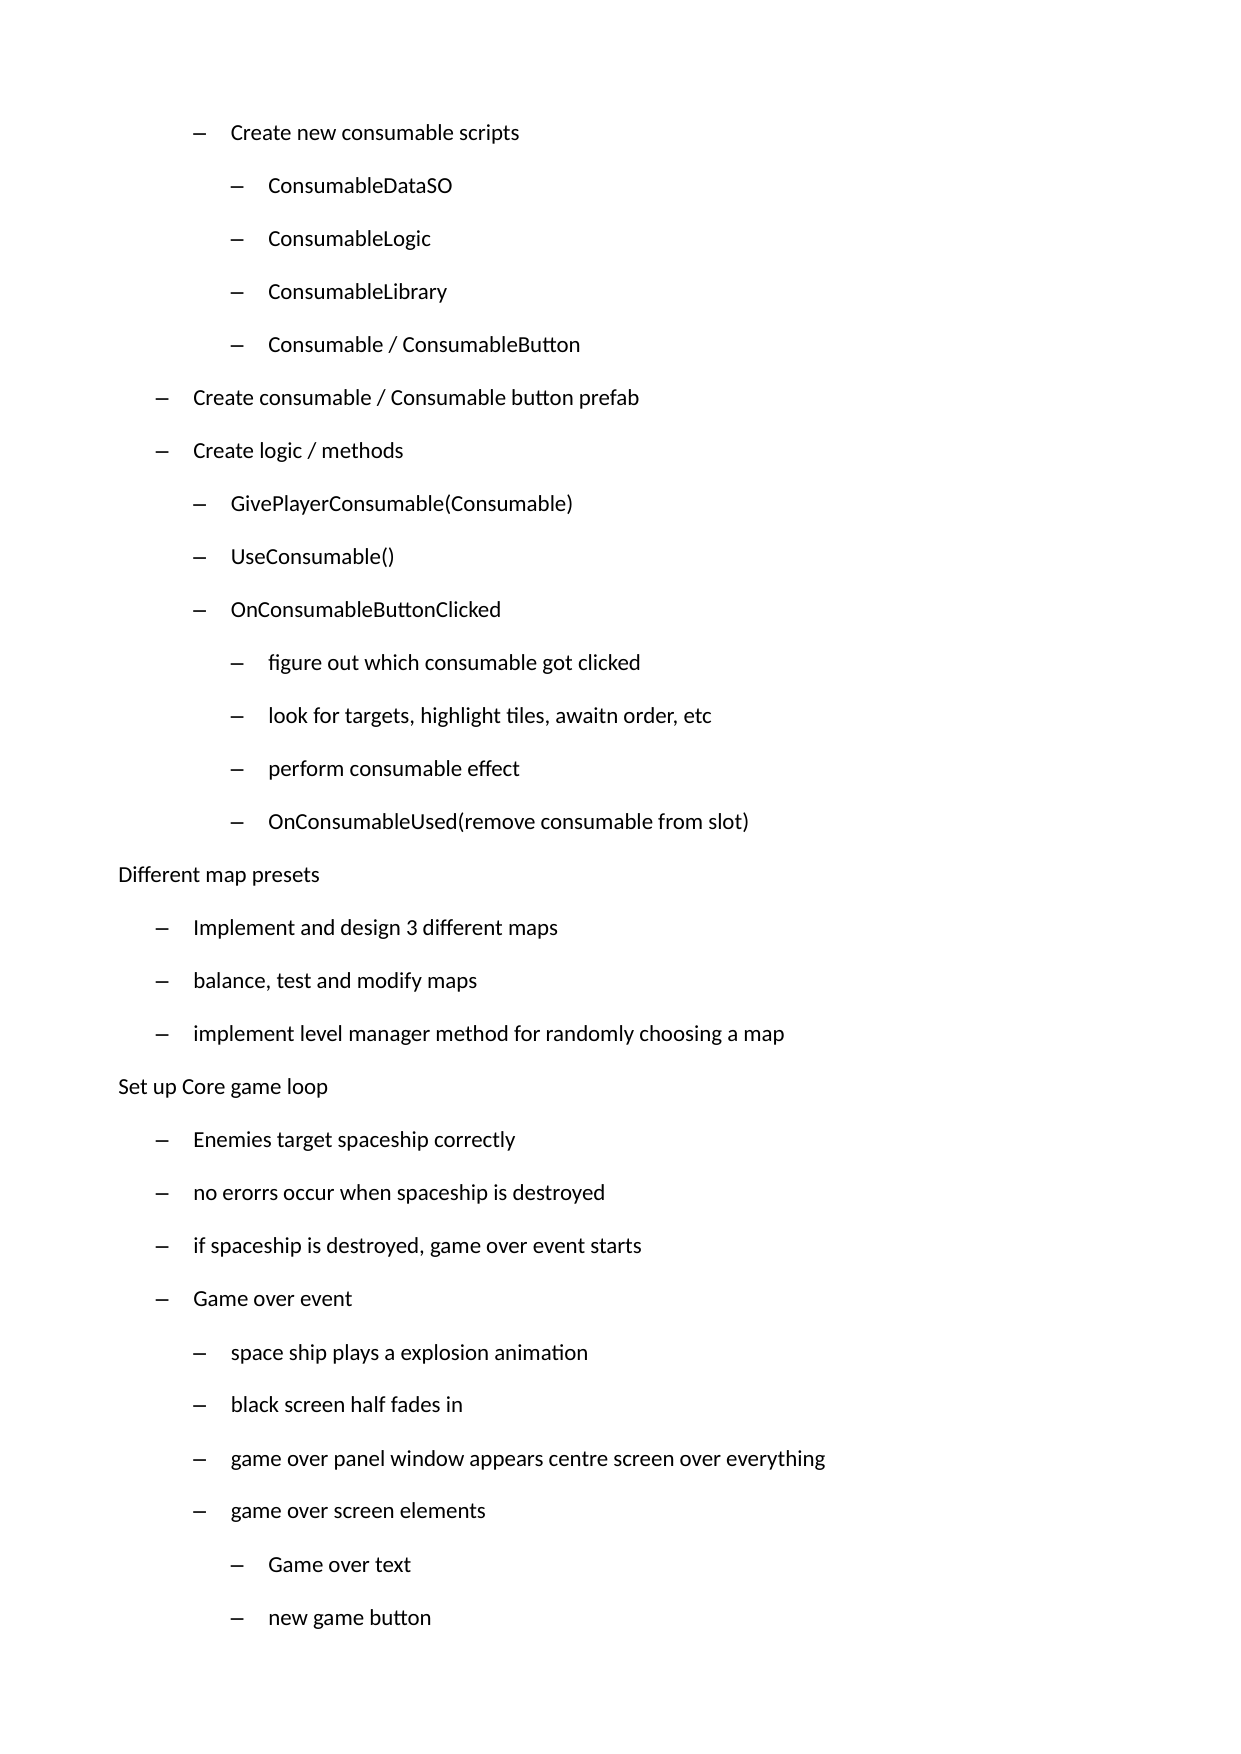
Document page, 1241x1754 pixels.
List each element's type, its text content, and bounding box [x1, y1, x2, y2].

list GivePlayerConsumable(Consumable) [193, 489, 1122, 517]
list black screen half fades in [193, 1391, 1122, 1419]
list balance, test and modify maps [156, 966, 1122, 994]
list new game button [231, 1603, 1122, 1631]
list Game over event [156, 1284, 1122, 1313]
list if spaceship is destroyed, game over event starts [156, 1232, 1122, 1259]
text Different map presets [118, 860, 1122, 888]
list Enemies target spaceship correctly [156, 1126, 1122, 1153]
text Set up Core game loop [118, 1072, 1122, 1101]
list Game over text [231, 1550, 1122, 1578]
list Implement and design 3 different maps [156, 913, 1122, 941]
list OnConsumableButtonClicked [193, 595, 1122, 623]
list perform consumable effect [231, 754, 1122, 782]
list UseConsumable() [193, 542, 1122, 570]
list figure out which consumable got clicked [231, 648, 1122, 676]
list game over screen elements [193, 1497, 1122, 1525]
list look for targets, highlight tiles, awaitn order, etc [231, 701, 1122, 729]
list ConsumableDataSO [231, 171, 1122, 199]
list Create logic / methods [156, 436, 1122, 464]
list ConsumableLogic [231, 224, 1122, 252]
list Create consumable / Consumable button prefab [156, 383, 1122, 411]
list space ship plays a explosion animation [193, 1338, 1122, 1366]
list ConsumableLibrary [231, 277, 1122, 305]
list implement level manager method for randomly choosing a map [156, 1019, 1122, 1047]
list Consumable / ConsumableButton [231, 330, 1122, 358]
list OnConsumableUsed(remove consumable from slot) [231, 807, 1122, 835]
list Create new consumable scripts [193, 118, 1122, 146]
list no erorrs occur when spaceship is destroyed [156, 1178, 1122, 1207]
list game over panel window appears centre screen over everything [193, 1444, 1122, 1472]
